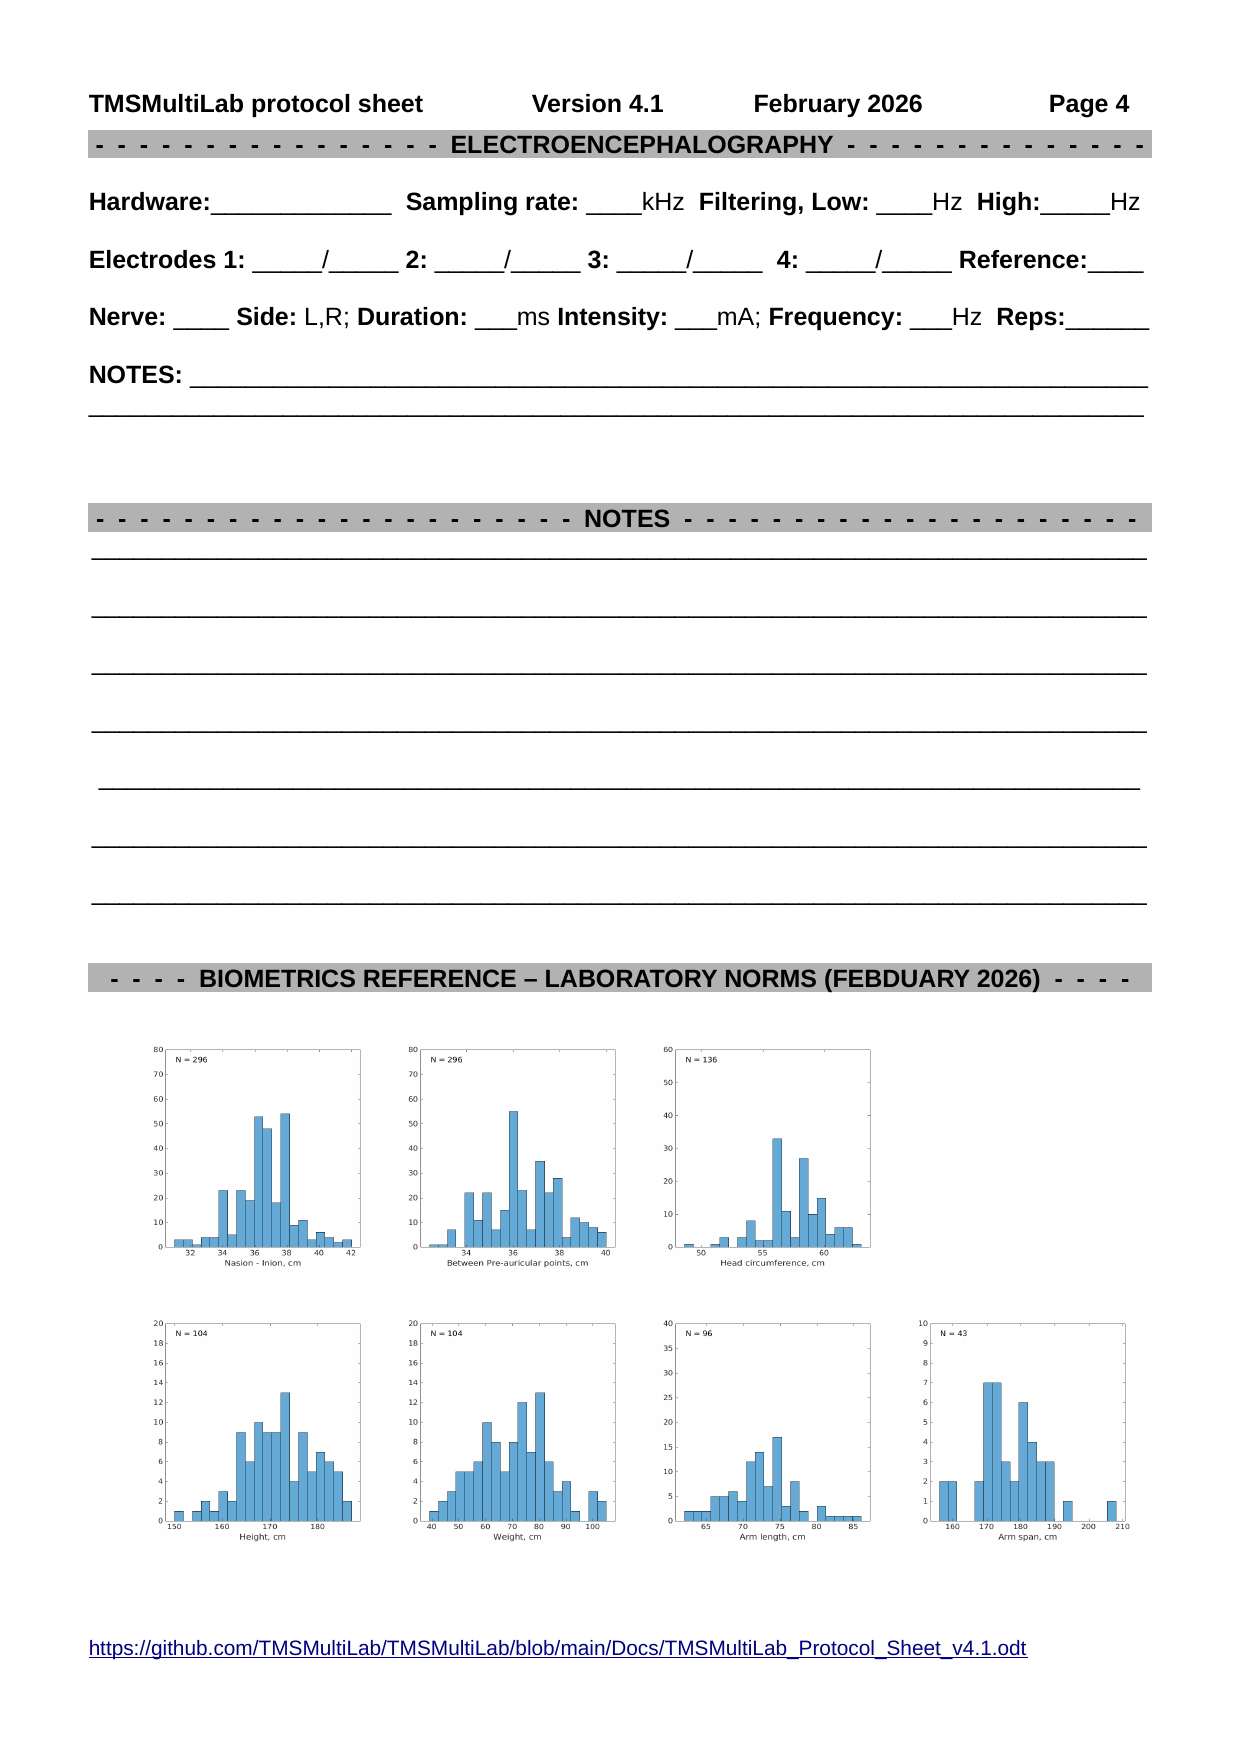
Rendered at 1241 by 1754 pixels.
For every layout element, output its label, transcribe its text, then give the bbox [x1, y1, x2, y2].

text ____________________________________________________________________________ [88, 532, 1152, 561]
text ___________________________________________________________________________ [88, 762, 1152, 791]
text ____________________________________________________________________________ [88, 388, 1152, 417]
text ____________________________________________________________________________ [88, 820, 1152, 848]
text ____________________________________________________________________________ [88, 590, 1152, 618]
text Hardware:_____________ Sampling rate: ____kHz Filtering, Low: ____Hz High:_____Hz [88, 187, 1152, 216]
picture [93, 1007, 1154, 1584]
text Electrodes 1: _____/_____ 2: _____/_____ 3: _____/_____ 4: _____/_____ Reference:____ [88, 245, 1152, 273]
text Nerve: ____ Side: L,R; Duration: ___ms Intensity: ___mA; Frequency: ___Hz Reps:______ [88, 302, 1152, 331]
text ____________________________________________________________________________ [88, 705, 1152, 733]
text - - - - BIOMETRICS REFERENCE – LABORATORY NORMS (FEBDUARY 2026) - - - - [88, 963, 1152, 992]
text - - - - - - - - - - - - - - - - ELECTROENCEPHALOGRAPHY - - - - - - - - - - - - - - [88, 130, 1152, 158]
text ____________________________________________________________________________ [88, 877, 1152, 906]
text ____________________________________________________________________________ [88, 647, 1152, 676]
text NOTES: _____________________________________________________________________ [88, 360, 1152, 388]
text - - - - - - - - - - - - - - - - - - - - - - NOTES - - - - - - - - - - - - - - - - - - - - - [88, 503, 1152, 532]
